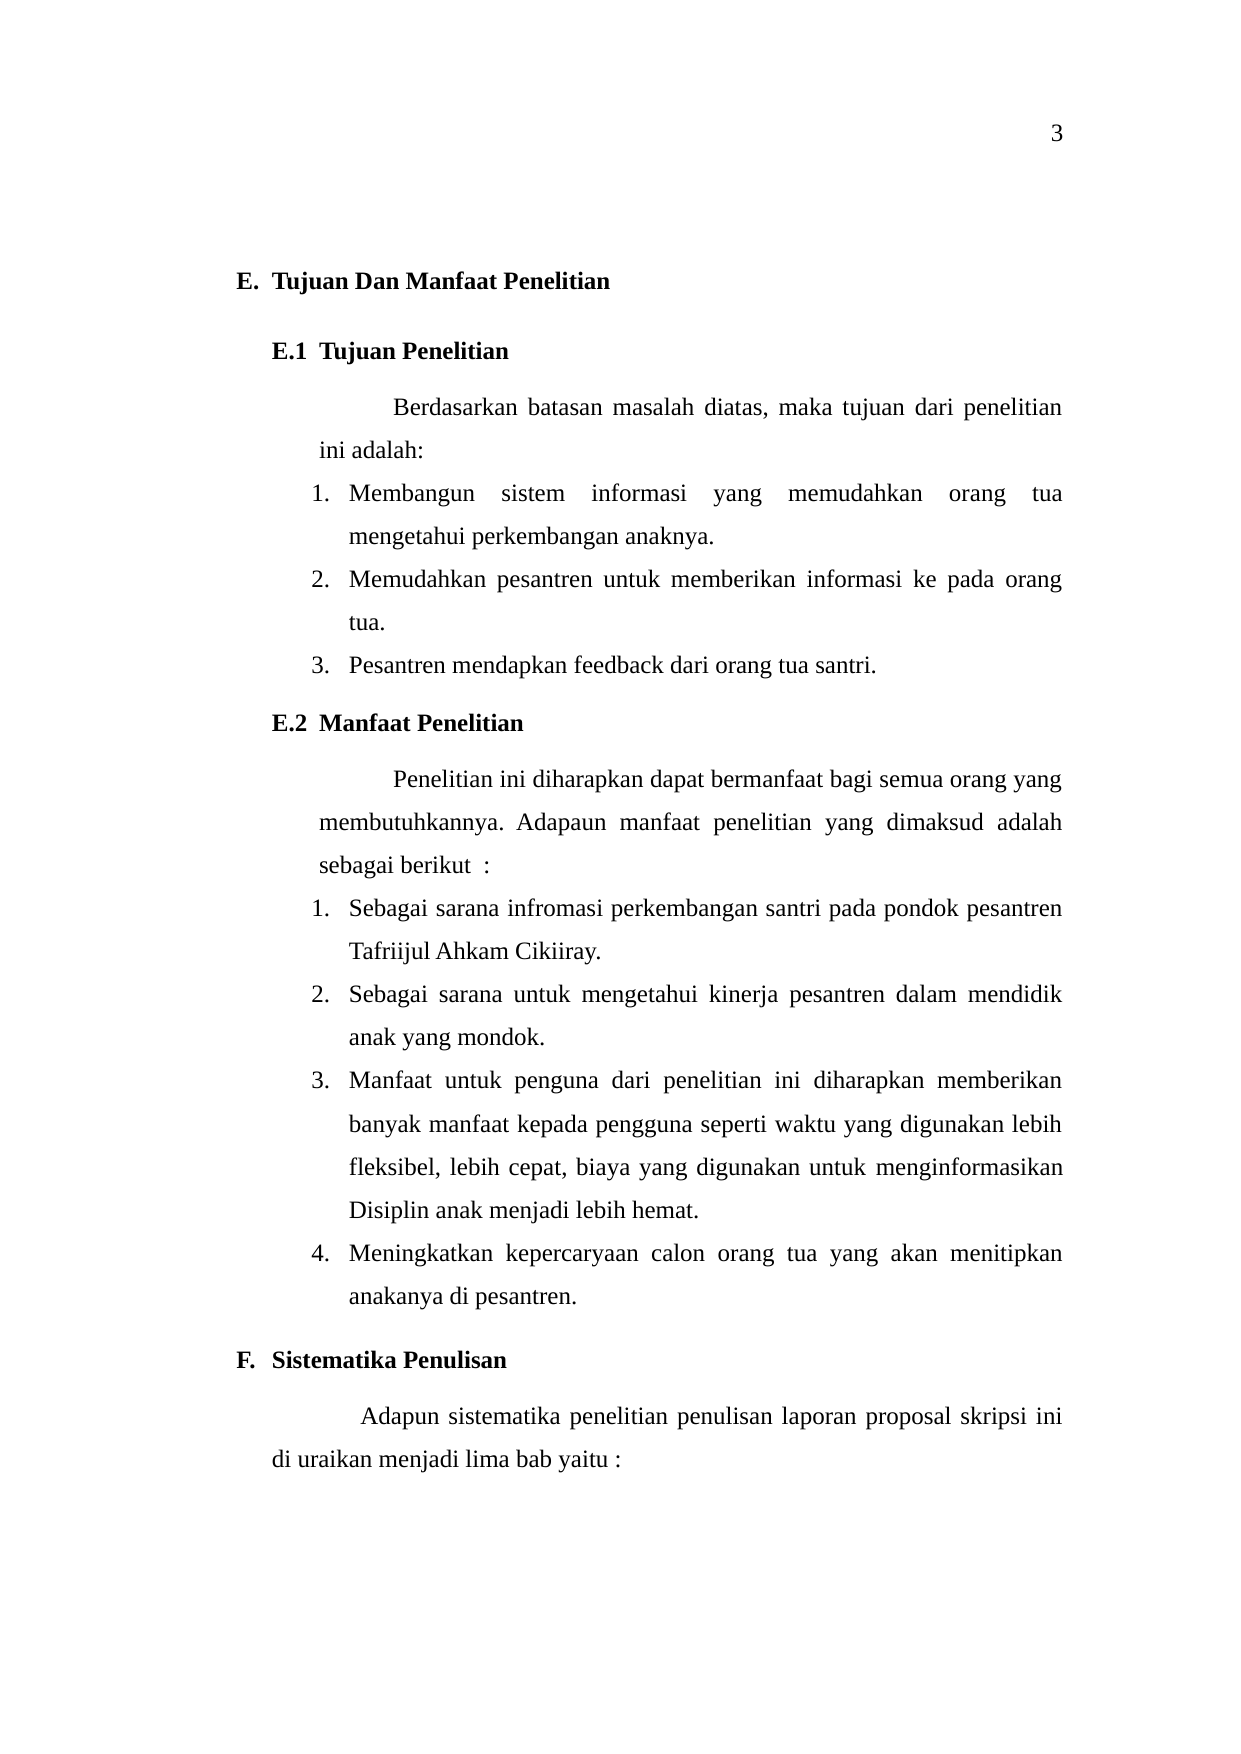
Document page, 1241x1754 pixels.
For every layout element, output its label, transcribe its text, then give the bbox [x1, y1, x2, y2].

list Pesantren mendapkan feedback dari orang tua santri. [311, 650, 1063, 679]
text Penelitian ini diharapkan dapat bermanfaat bagi semua orang yang membutuhkannya. Adapaun manfaat penelitian yang dimaksud adalah sebagai berikut : [319, 764, 1063, 879]
list Sebagai sarana infromasi perkembangan santri pada pondok pesantren Tafriijul Ahkam Cikiiray. [311, 893, 1063, 965]
subtitle sistematika penulisan [236, 1345, 1063, 1374]
list Memudahkan pesantren untuk memberikan informasi ke pada orang tua. [311, 564, 1063, 636]
list Membangun sistem informasi yang memudahkan orang tua mengetahui perkembangan anaknya. [311, 478, 1063, 550]
list Sebagai sarana untuk mengetahui kinerja pesantren dalam mendidik anak yang mondok. [311, 979, 1063, 1051]
subtitle Manfaat penelitian [272, 708, 1063, 737]
list Manfaat untuk penguna dari penelitian ini diharapkan memberikan banyak manfaat kepada pengguna seperti waktu yang digunakan lebih fleksibel, lebih cepat, biaya yang digunakan untuk menginformasikan Disiplin anak menjadi lebih hemat. [311, 1066, 1063, 1224]
list Meningkatkan kepercaryaan calon orang tua yang akan menitipkan anakanya di pesantren. [311, 1238, 1063, 1310]
subtitle Tujuan penelitian [272, 336, 1063, 365]
subtitle tujuan dan manfaat penelitian [236, 266, 1063, 294]
text Adapun sistematika penelitian penulisan laporan proposal skripsi ini di uraikan menjadi lima bab yaitu : [272, 1401, 1063, 1473]
text Berdasarkan batasan masalah diatas, maka tujuan dari penelitian ini adalah: [319, 392, 1063, 463]
